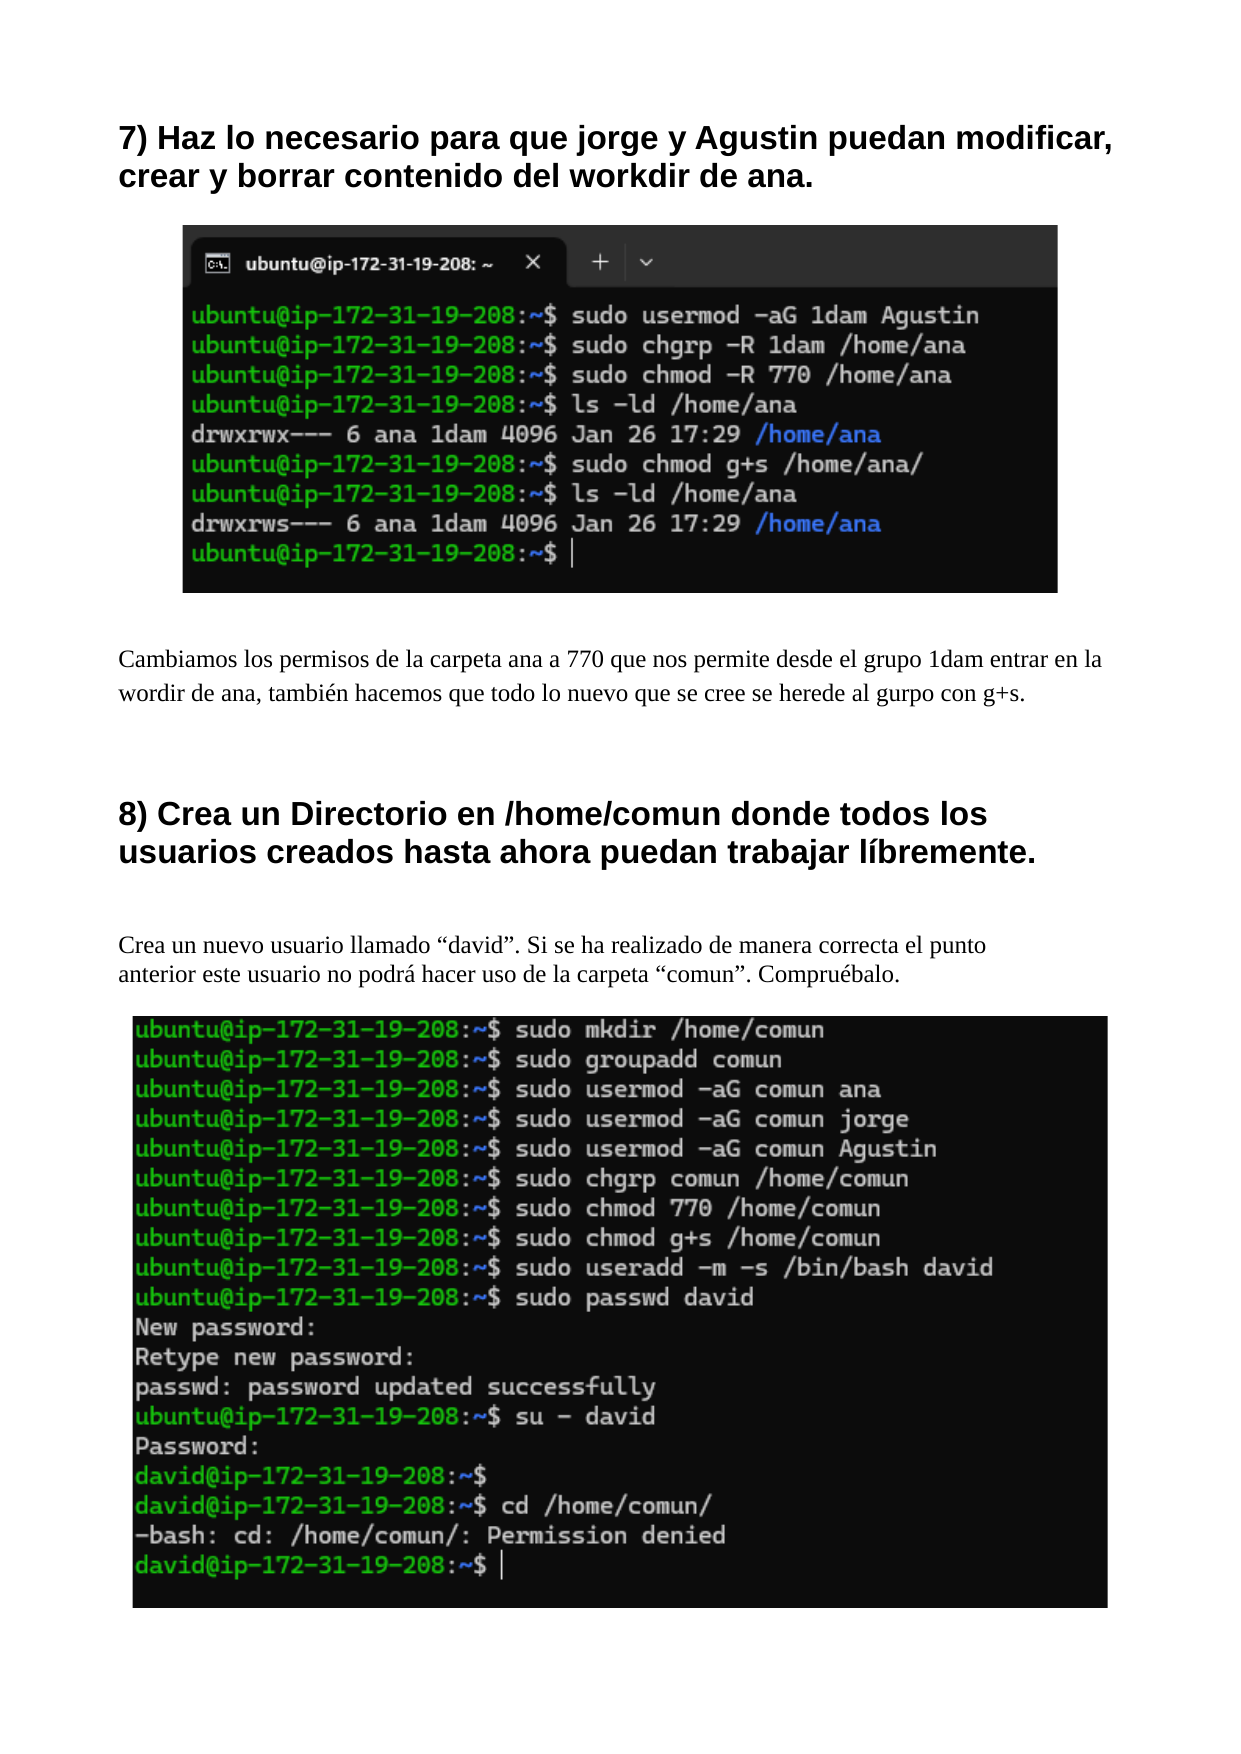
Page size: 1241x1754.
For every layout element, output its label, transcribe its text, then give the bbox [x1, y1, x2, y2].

subtitle 8) Crea un Directorio en /home/comun donde todos los usuarios creados hasta ahora puedan trabajar líbremente. [118, 794, 1122, 871]
text anterior este usuario no podrá hacer uso de la carpeta “comun”. Compruébalo. [118, 959, 1122, 988]
picture [182, 225, 1058, 593]
subtitle 7) Haz lo necesario para que jorge y Agustin puedan modificar, crear y borrar contenido del workdir de ana. [118, 118, 1122, 195]
text Crea un nuevo usuario llamado “david”. Si se ha realizado de manera correcta el punto [118, 931, 1122, 959]
picture [132, 1016, 1108, 1608]
text Cambiamos los permisos de la carpeta ana a 770 que nos permite desde el grupo 1dam entrar en la wordir de ana, también hacemos que todo lo nuevo que se cree se herede al gurpo con g+s. [118, 644, 1122, 706]
